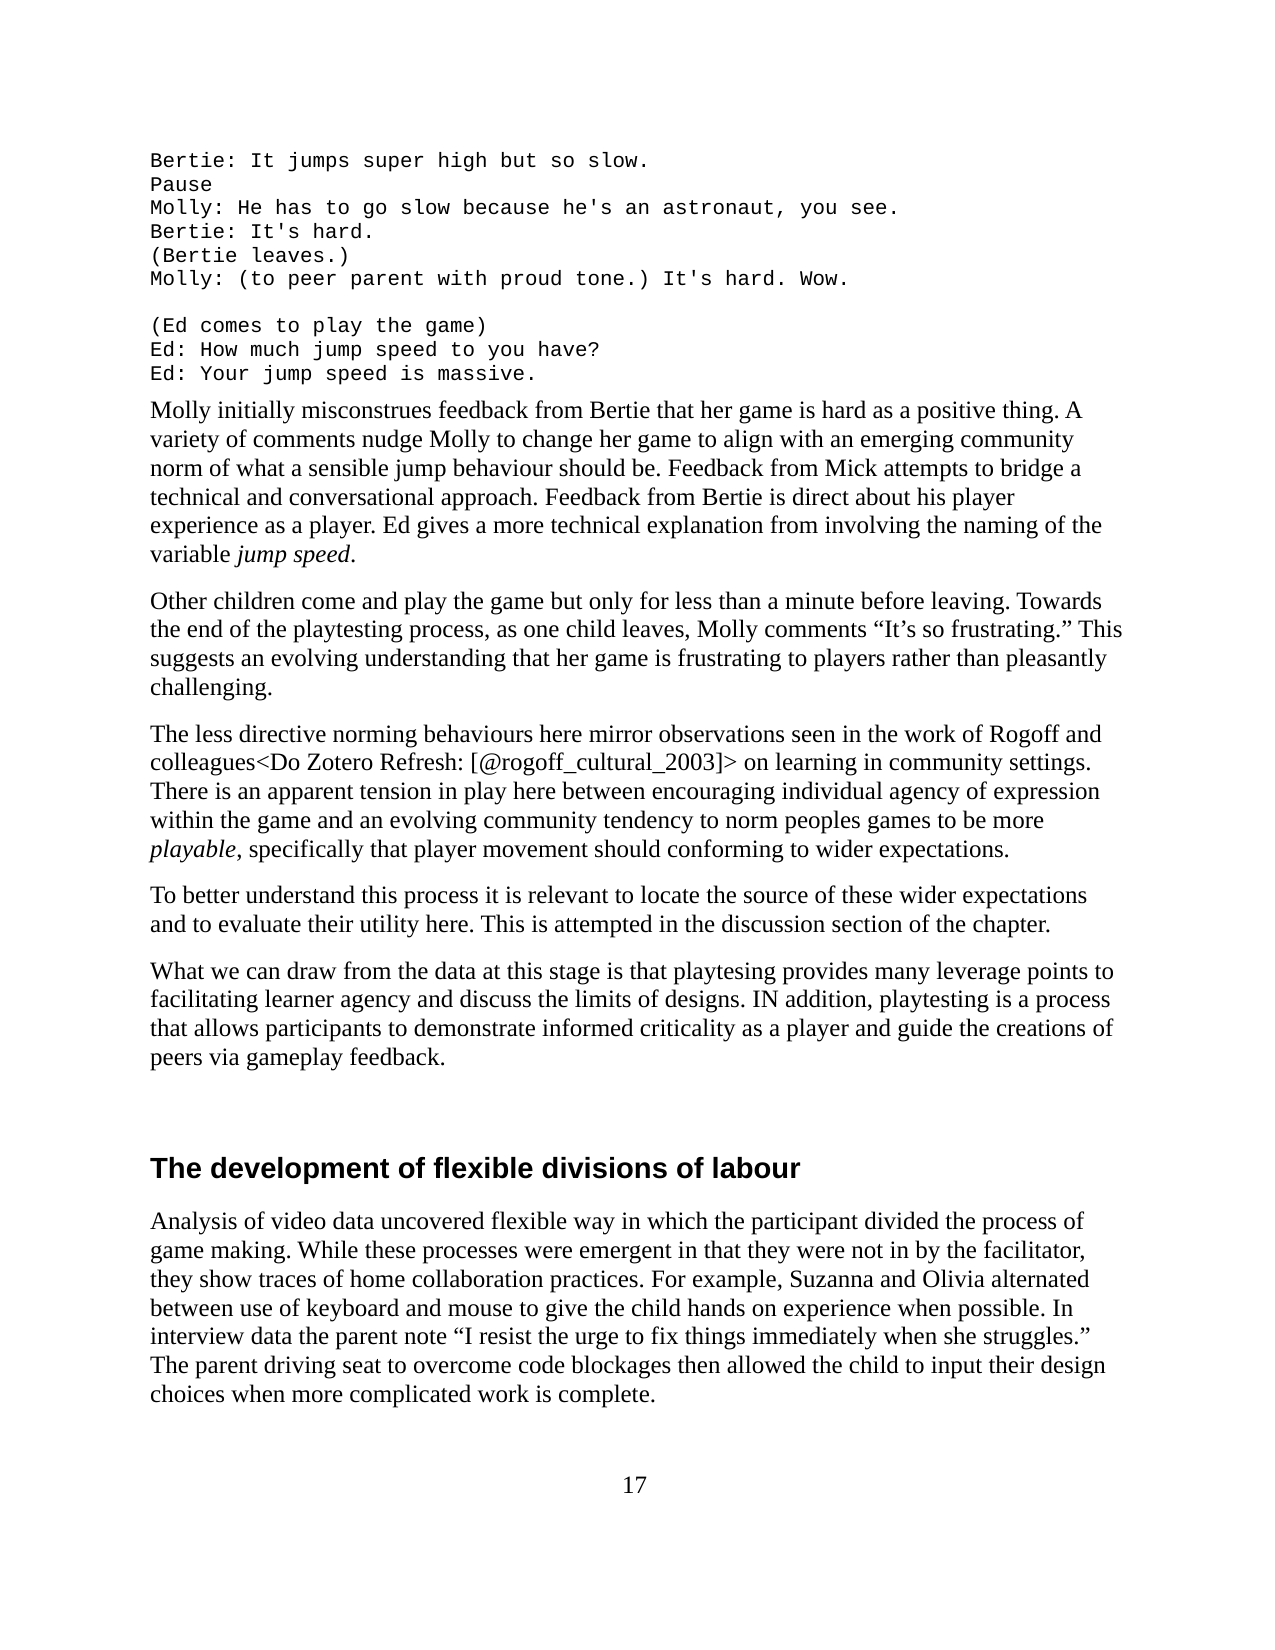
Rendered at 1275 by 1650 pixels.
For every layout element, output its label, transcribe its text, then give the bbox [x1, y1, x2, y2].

text Molly initially misconstrues feedback from Bertie that her game is hard as a positive thing. A variety of comments nudge Molly to change her game to align with an emerging community norm of what a sensible jump behaviour should be. Feedback from Mick attempts to bridge a technical and conversational approach. Feedback from Bertie is direct about his player experience as a player. Ed gives a more technical explanation from involving the naming of the variable jump speed. [150, 395, 1125, 568]
text Molly: He has to go slow because he's an astronaut, you see. [150, 197, 1125, 221]
text (Ed comes to play the game) [150, 316, 1125, 339]
text Ed: Your jump speed is massive. [150, 363, 1125, 386]
text Bertie: It jumps super high but so slow. [150, 150, 1125, 174]
text The less directive norming behaviours here mirror observations seen in the work of Rogoff and colleagues<Do Zotero Refresh: [@rogoff_cultural_2003]> on learning in community settings. There is an apparent tension in play here between encouraging individual agency of expression within the game and an evolving community tendency to norm peoples games to be more playable, specifically that player movement should conforming to wider expectations. [150, 719, 1125, 862]
text Bertie: It's hard. [150, 221, 1125, 244]
text Pause [150, 174, 1125, 197]
text Ed: How much jump speed to you have? [150, 339, 1125, 363]
text (Bertie leaves.) [150, 244, 1125, 268]
subtitle The development of flexible divisions of labour [150, 1151, 1125, 1185]
text To better understand this process it is relevant to locate the source of these wider expectations and to evaluate their utility here. This is attempted in the discussion section of the chapter. [150, 880, 1125, 938]
text What we can draw from the data at this stage is that playtesing provides many leverage points to facilitating learner agency and discuss the limits of designs. IN addition, playtesting is a process that allows participants to demonstrate informed criticality as a player and guide the creations of peers via gameplay feedback. [150, 956, 1125, 1071]
text Analysis of video data uncovered flexible way in which the participant divided the process of game making. While these processes were emergent in that they were not in by the facilitator, they show traces of home collaboration practices. For example, Suzanna and Olivia alternated between use of keyboard and mouse to give the child hands on experience when possible. In interview data the parent note “I resist the urge to fix things immediately when she struggles.” The parent driving seat to overcome code blockages then allowed the child to input their design choices when more complicated work is complete. [150, 1206, 1125, 1408]
text Other children come and play the game but only for less than a minute before leaving. Towards the end of the playtesting process, as one child leaves, Molly comments “It’s so frustrating.” This suggests an evolving understanding that her game is frustrating to players rather than pleasantly challenging. [150, 586, 1125, 701]
text Molly: (to peer parent with proud tone.) It's hard. Wow. [150, 268, 1125, 292]
